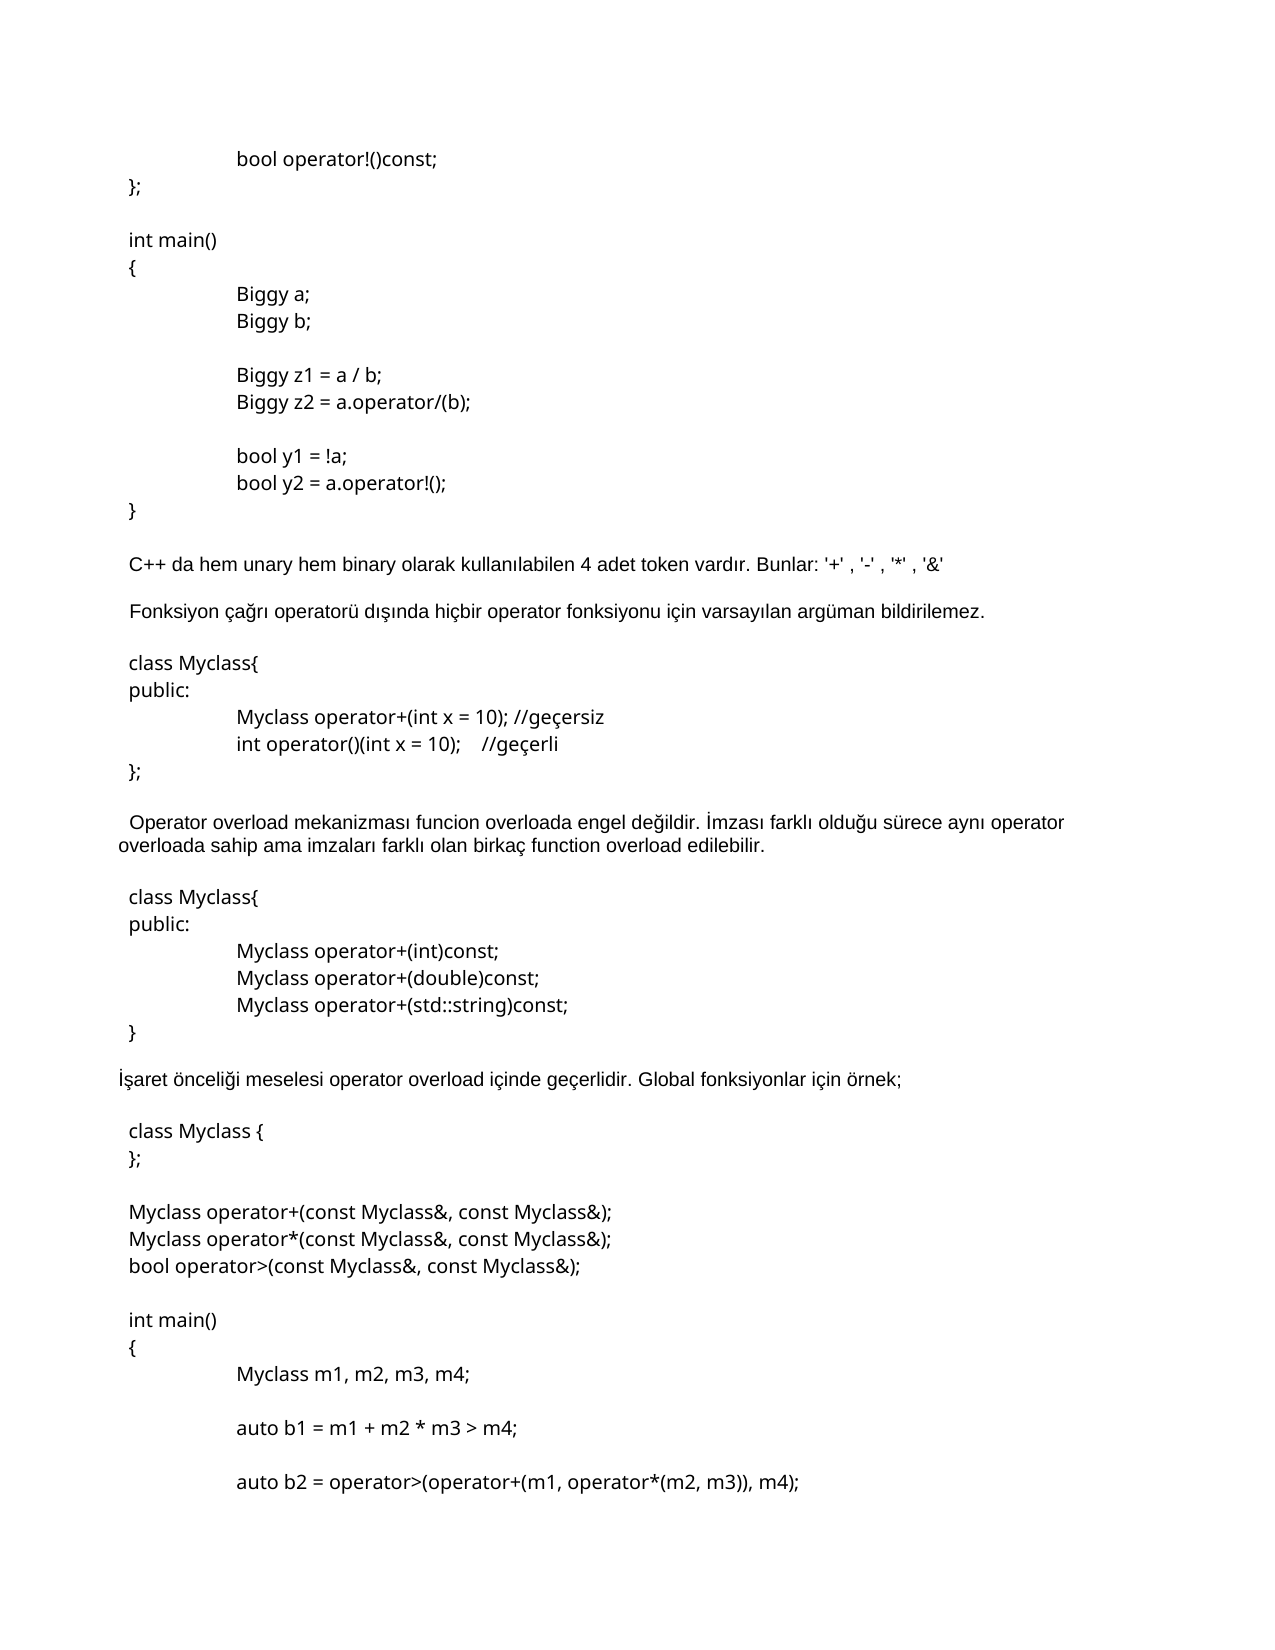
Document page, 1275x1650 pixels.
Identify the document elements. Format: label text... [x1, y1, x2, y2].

text Myclass m1, m2, m3, m4; [118, 1361, 1157, 1387]
text Myclass operator+(const Myclass&, const Myclass&); [118, 1199, 1157, 1226]
text }; [118, 1145, 1157, 1172]
text }; [118, 172, 1157, 199]
text Myclass operator+(double)const; [118, 964, 1157, 991]
text bool y2 = a.operator!(); [118, 469, 1157, 496]
text } [118, 496, 1157, 523]
text auto b1 = m1 + m2 * m3 > m4; [118, 1414, 1157, 1441]
text } [118, 1018, 1157, 1045]
text auto b2 = operator>(operator+(m1, operator*(m2, m3)), m4); [118, 1468, 1157, 1495]
text Myclass operator+(std::string)const; [118, 991, 1157, 1018]
text class Myclass { [118, 1118, 1157, 1145]
text int main() [118, 1307, 1157, 1333]
text int main() [118, 226, 1157, 253]
text class Myclass{ [118, 883, 1157, 910]
text { [118, 1333, 1157, 1361]
text Myclass operator+(int x = 10); //geçersiz [118, 703, 1157, 730]
text bool operator>(const Myclass&, const Myclass&); [118, 1253, 1157, 1279]
text int operator()(int x = 10); //geçerli [118, 730, 1157, 757]
text Myclass operator+(int)const; [118, 937, 1157, 964]
text İşaret önceliği meselesi operator overload içinde geçerlidir. Global fonksiyonlar için örnek; [118, 1068, 1157, 1091]
text }; [118, 757, 1157, 784]
text Biggy b; [118, 307, 1157, 334]
text Biggy z1 = a / b; [118, 361, 1157, 388]
text public: [118, 676, 1157, 703]
text Fonksiyon çağrı operatorü dışında hiçbir operator fonksiyonu için varsayılan argüman bildirilemez. [118, 599, 1157, 622]
text Operator overload mekanizması funcion overloada engel değildir. İmzası farklı olduğu sürece aynı operator overloada sahip ama imzaları farklı olan birkaç function overload edilebilir. [118, 811, 1157, 856]
text Myclass operator*(const Myclass&, const Myclass&); [118, 1226, 1157, 1253]
text Biggy z2 = a.operator/(b); [118, 388, 1157, 415]
text public: [118, 910, 1157, 937]
text class Myclass{ [118, 649, 1157, 676]
text Biggy a; [118, 280, 1157, 307]
text bool y1 = !a; [118, 442, 1157, 469]
text bool operator!()const; [118, 145, 1157, 172]
text C++ da hem unary hem binary olarak kullanılabilen 4 adet token vardır. Bunlar: '+' , '-' , '*' , '&' [118, 550, 1157, 577]
text { [118, 253, 1157, 280]
